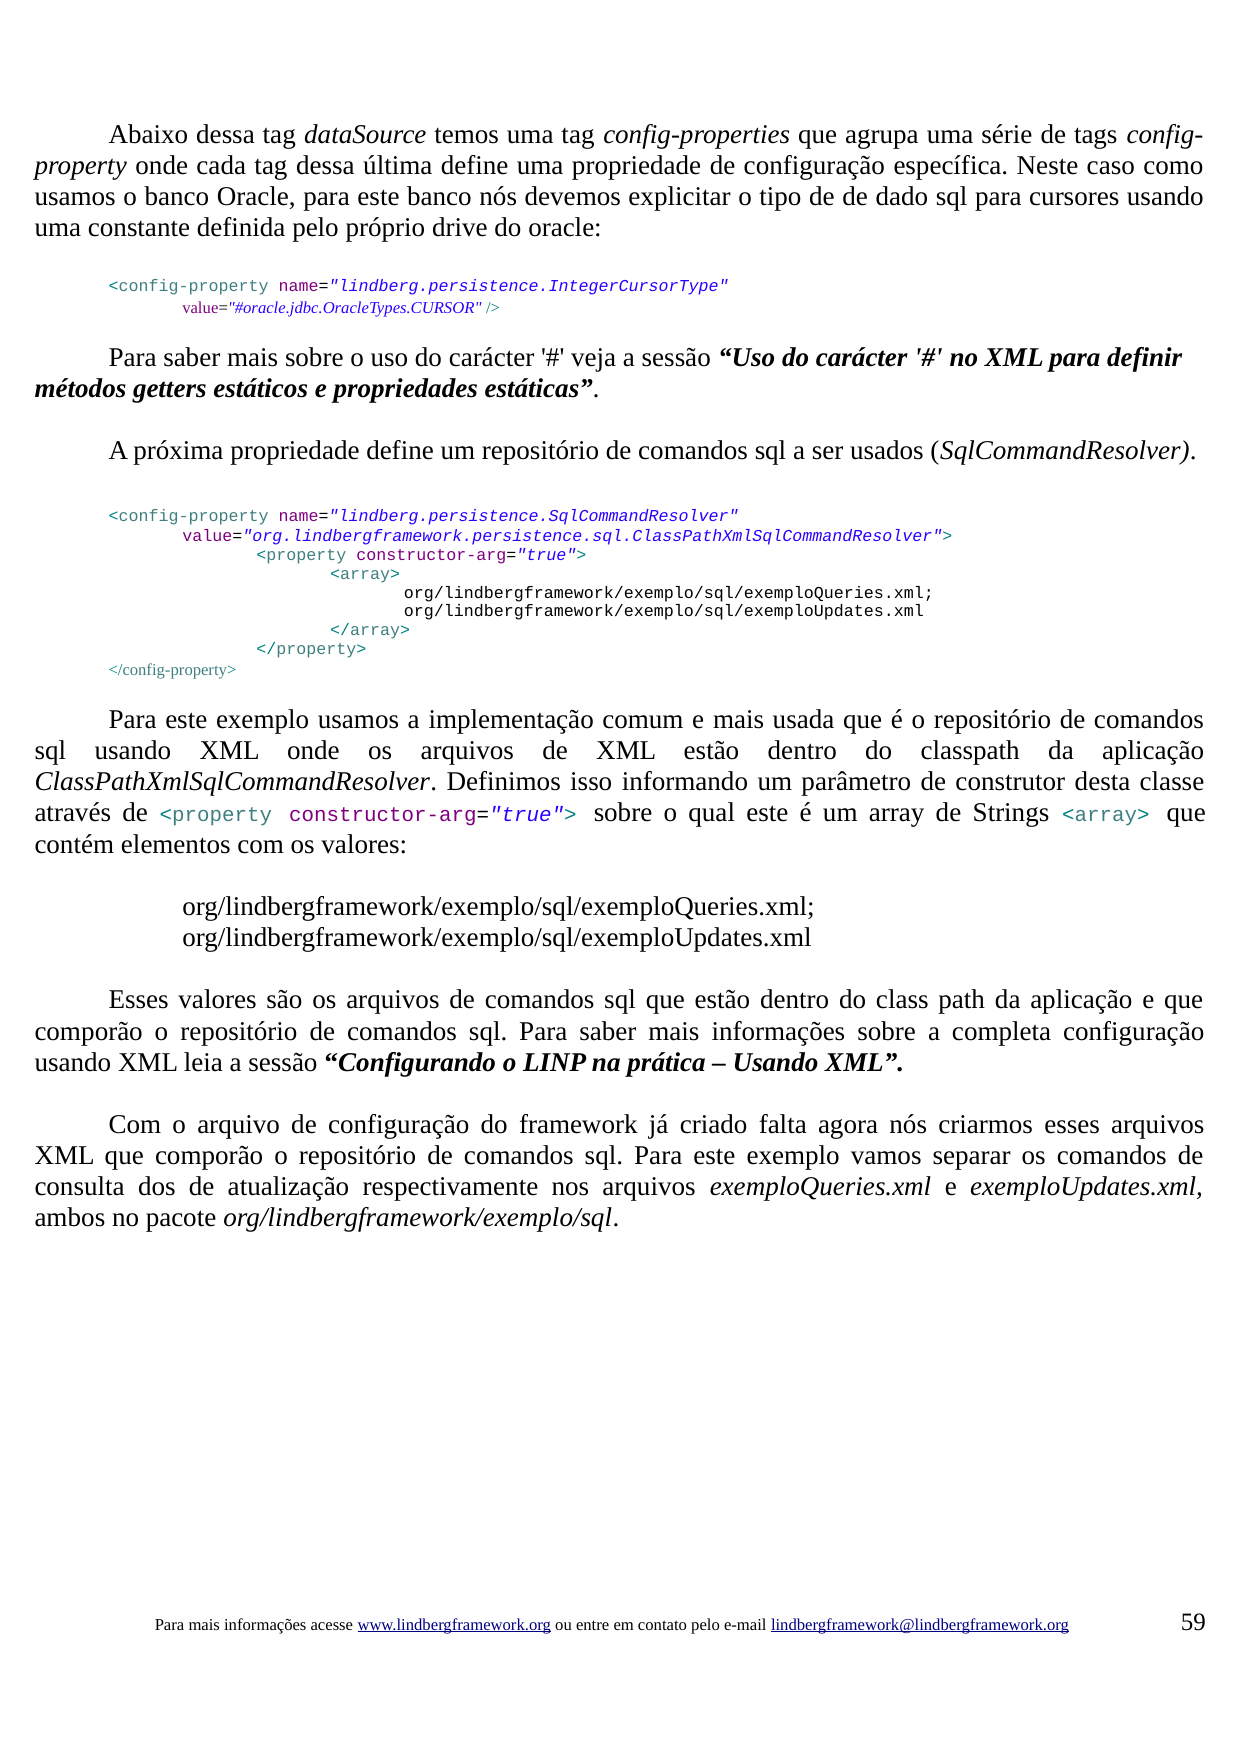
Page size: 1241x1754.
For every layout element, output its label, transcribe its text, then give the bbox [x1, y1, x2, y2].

text <array> [34, 565, 1206, 584]
text Para este exemplo usamos a implementação comum e mais usada que é o repositório de comandos sql usando XML onde os arquivos de XML estão dentro do classpath da aplicação ClassPathXmlSqlCommandResolver. Definimos isso informando um parâmetro de construtor desta classe através de <property constructor-arg="true"> sobre o qual este é um array de Strings <array> que contém elementos com os valores: [34, 703, 1206, 859]
text value="org.lindbergframework.persistence.sql.ClassPathXmlSqlCommandResolver"> [34, 528, 1206, 546]
text org/lindbergframework/exemplo/sql/exemploUpdates.xml [34, 921, 1206, 952]
text org/lindbergframework/exemplo/sql/exemploQueries.xml; [34, 890, 1206, 921]
text org/lindbergframework/exemplo/sql/exemploQueries.xml; [34, 584, 1206, 603]
text <config-property name="lindberg.persistence.SqlCommandResolver" [34, 496, 1206, 528]
text </config-property> [34, 659, 1206, 679]
text org/lindbergframework/exemplo/sql/exemploUpdates.xml [34, 603, 1206, 622]
text A próxima propriedade define um repositório de comandos sql a ser usados (SqlCommandResolver). [34, 434, 1206, 465]
text </array> [34, 622, 1206, 641]
text Com o arquivo de configuração do framework já criado falta agora nós criarmos esses arquivos XML que comporão o repositório de comandos sql. Para este exemplo vamos separar os comandos de consulta dos de atualização respectivamente nos arquivos exemploQueries.xml e exemploUpdates.xml, ambos no pacote org/lindbergframework/exemplo/sql. [34, 1108, 1206, 1233]
text value="#oracle.jdbc.OracleTypes.CURSOR" /> [34, 297, 1206, 317]
text Esses valores são os arquivos de comandos sql que estão dentro do class path da aplicação e que comporão o repositório de comandos sql. Para saber mais informações sobre a completa configuração usando XML leia a sessão “Configurando o LINP na prática – Usando XML”. [34, 983, 1206, 1077]
text <property constructor-arg="true"> [34, 546, 1206, 565]
text Para saber mais sobre o uso do carácter '#' veja a sessão “Uso do carácter '#' no XML para definir métodos getters estáticos e propriedades estáticas”. [34, 341, 1206, 403]
text <config-property name="lindberg.persistence.IntegerCursorType" [34, 274, 1206, 297]
text </property> [34, 641, 1206, 659]
text Abaixo dessa tag dataSource temos uma tag config-properties que agrupa uma série de tags config-property onde cada tag dessa última define uma propriedade de configuração específica. Neste caso como usamos o banco Oracle, para este banco nós devemos explicitar o tipo de de dado sql para cursores usando uma constante definida pelo próprio drive do oracle: [34, 118, 1206, 243]
